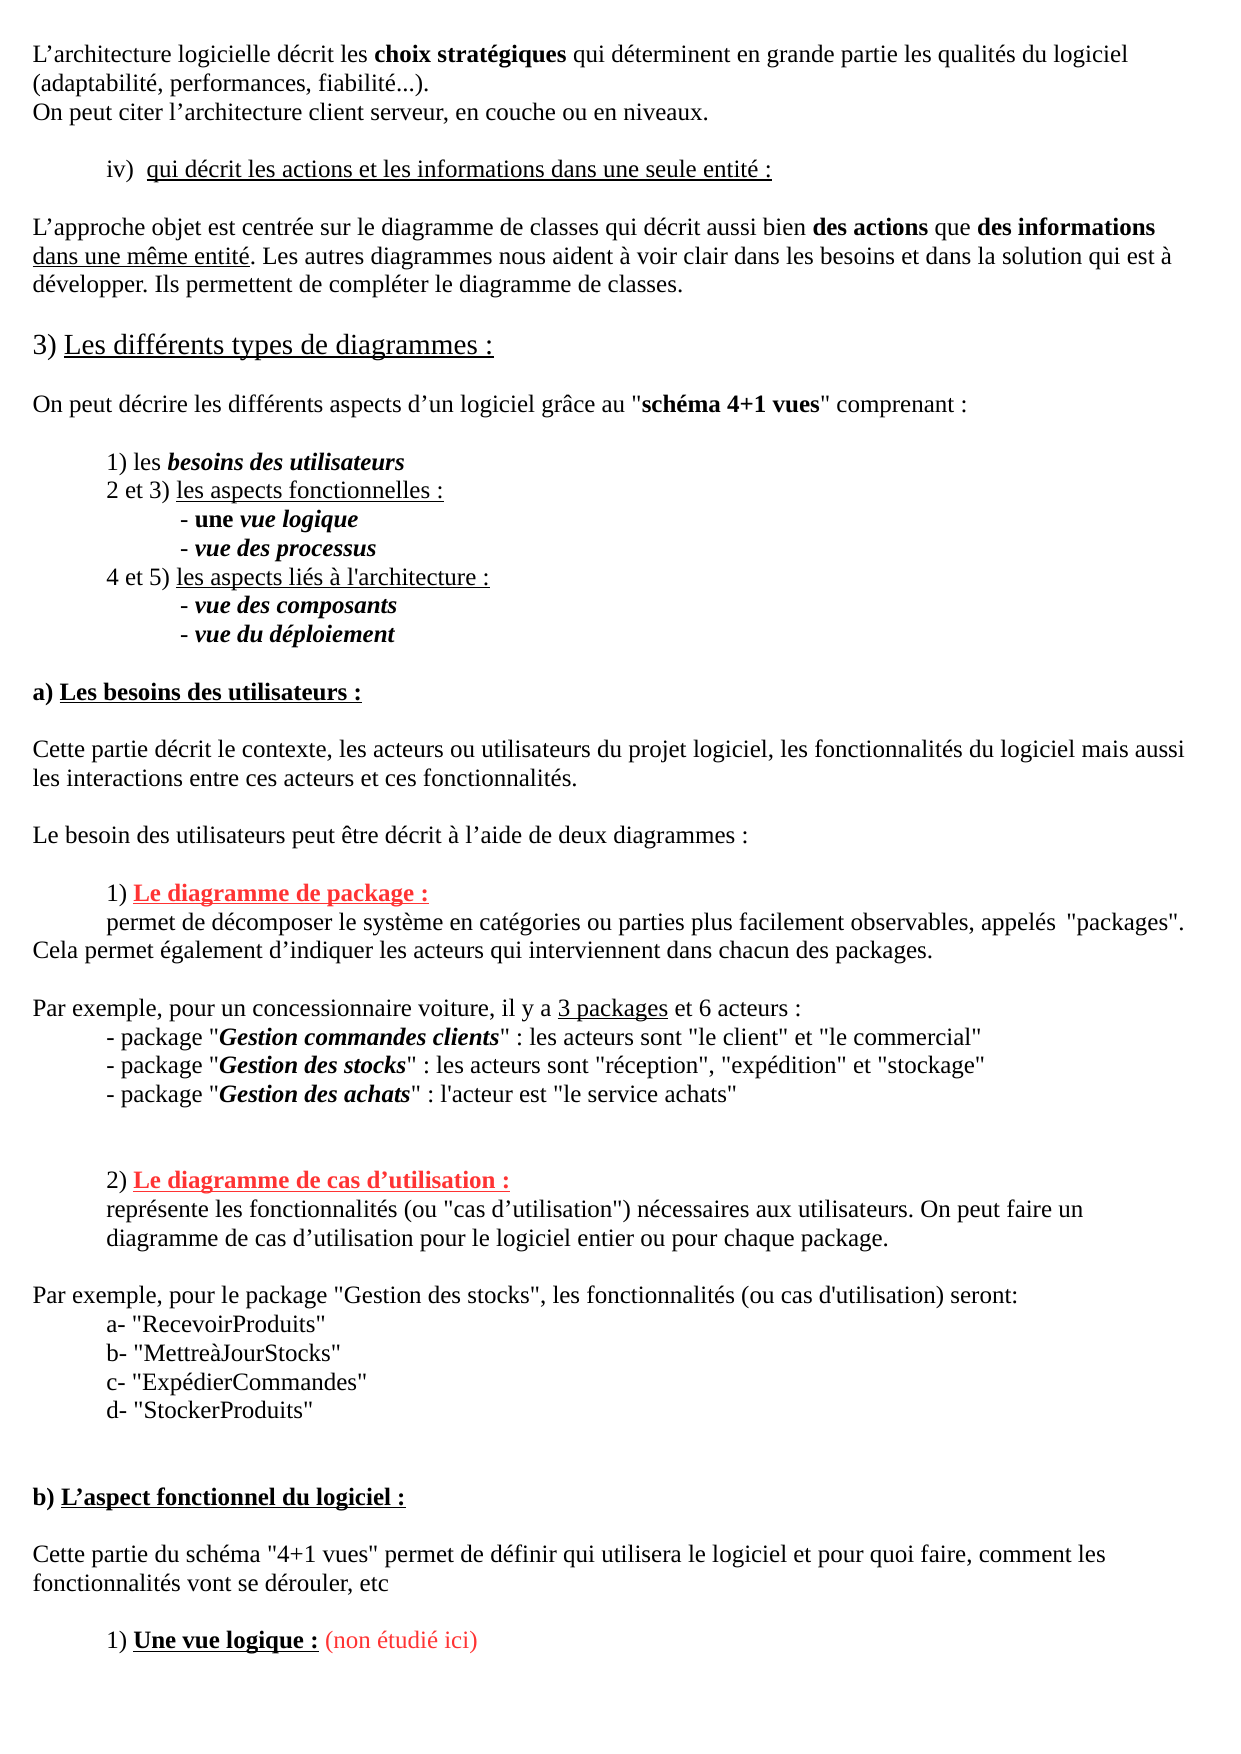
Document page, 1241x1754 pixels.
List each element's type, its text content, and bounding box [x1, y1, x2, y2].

text - vue du déploiement [32, 619, 1206, 648]
text 1) Le diagramme de package : [32, 878, 1206, 907]
text 1) les besoins des utilisateurs [32, 447, 1206, 476]
text - une vue logique [32, 504, 1206, 533]
text Par exemple, pour un concessionnaire voiture, il y a 3 packages et 6 acteurs : [32, 993, 1206, 1022]
text représente les fonctionnalités (ou "cas d’utilisation") nécessaires aux utilisateurs. On peut faire un diagramme de cas d’utilisation pour le logiciel entier ou pour chaque package. [32, 1194, 1206, 1252]
text 1) Une vue logique : (non étudié ici) [32, 1626, 1206, 1654]
text b) L’aspect fonctionnel du logiciel : [32, 1482, 1206, 1511]
text 3) Les différents types de diagrammes : [32, 327, 1206, 361]
text a) Les besoins des utilisateurs : [32, 677, 1206, 706]
text - package "Gestion des achats" : l'acteur est "le service achats" [32, 1079, 1206, 1108]
text On peut décrire les différents aspects d’un logiciel grâce au "schéma 4+1 vues" comprenant : [32, 389, 1206, 418]
text d- "StockerProduits" [32, 1396, 1206, 1424]
text c- "ExpédierCommandes" [32, 1367, 1206, 1396]
text - package "Gestion commandes clients" : les acteurs sont "le client" et "le commercial" [32, 1022, 1206, 1051]
text Le besoin des utilisateurs peut être décrit à l’aide de deux diagrammes : [32, 821, 1206, 849]
text - package "Gestion des stocks" : les acteurs sont "réception", "expédition" et "stockage" [32, 1051, 1206, 1079]
text b- "MettreàJourStocks" [32, 1338, 1206, 1367]
text L’architecture logicielle décrit les choix stratégiques qui déterminent en grande partie les qualités du logiciel (adaptabilité, performances, fiabilité...). [32, 39, 1206, 97]
text a- "RecevoirProduits" [32, 1309, 1206, 1338]
text 4 et 5) les aspects liés à l'architecture : [32, 562, 1206, 591]
text Par exemple, pour le package "Gestion des stocks", les fonctionnalités (ou cas d'utilisation) seront: [32, 1281, 1206, 1309]
text Cette partie du schéma "4+1 vues" permet de définir qui utilisera le logiciel et pour quoi faire, comment les fonctionnalités vont se dérouler, etc [32, 1539, 1206, 1597]
text On peut citer l’architecture client serveur, en couche ou en niveaux. [32, 97, 1206, 126]
text - vue des processus [32, 533, 1206, 562]
text L’approche objet est centrée sur le diagramme de classes qui décrit aussi bien des actions que des informations dans une même entité. Les autres diagrammes nous aident à voir clair dans les besoins et dans la solution qui est à développer. Ils permettent de compléter le diagramme de classes. [32, 212, 1206, 298]
text 2) Le diagramme de cas d’utilisation : [32, 1166, 1206, 1194]
text Cette partie décrit le contexte, les acteurs ou utilisateurs du projet logiciel, les fonctionnalités du logiciel mais aussi les interactions entre ces acteurs et ces fonctionnalités. [32, 734, 1206, 792]
text - vue des composants [32, 591, 1206, 619]
text 2 et 3) les aspects fonctionnelles : [32, 476, 1206, 504]
text iv) qui décrit les actions et les informations dans une seule entité : [32, 154, 1206, 183]
text permet de décomposer le système en catégories ou parties plus facilement observables, appelés "packages". Cela permet également d’indiquer les acteurs qui interviennent dans chacun des packages. [32, 907, 1206, 964]
